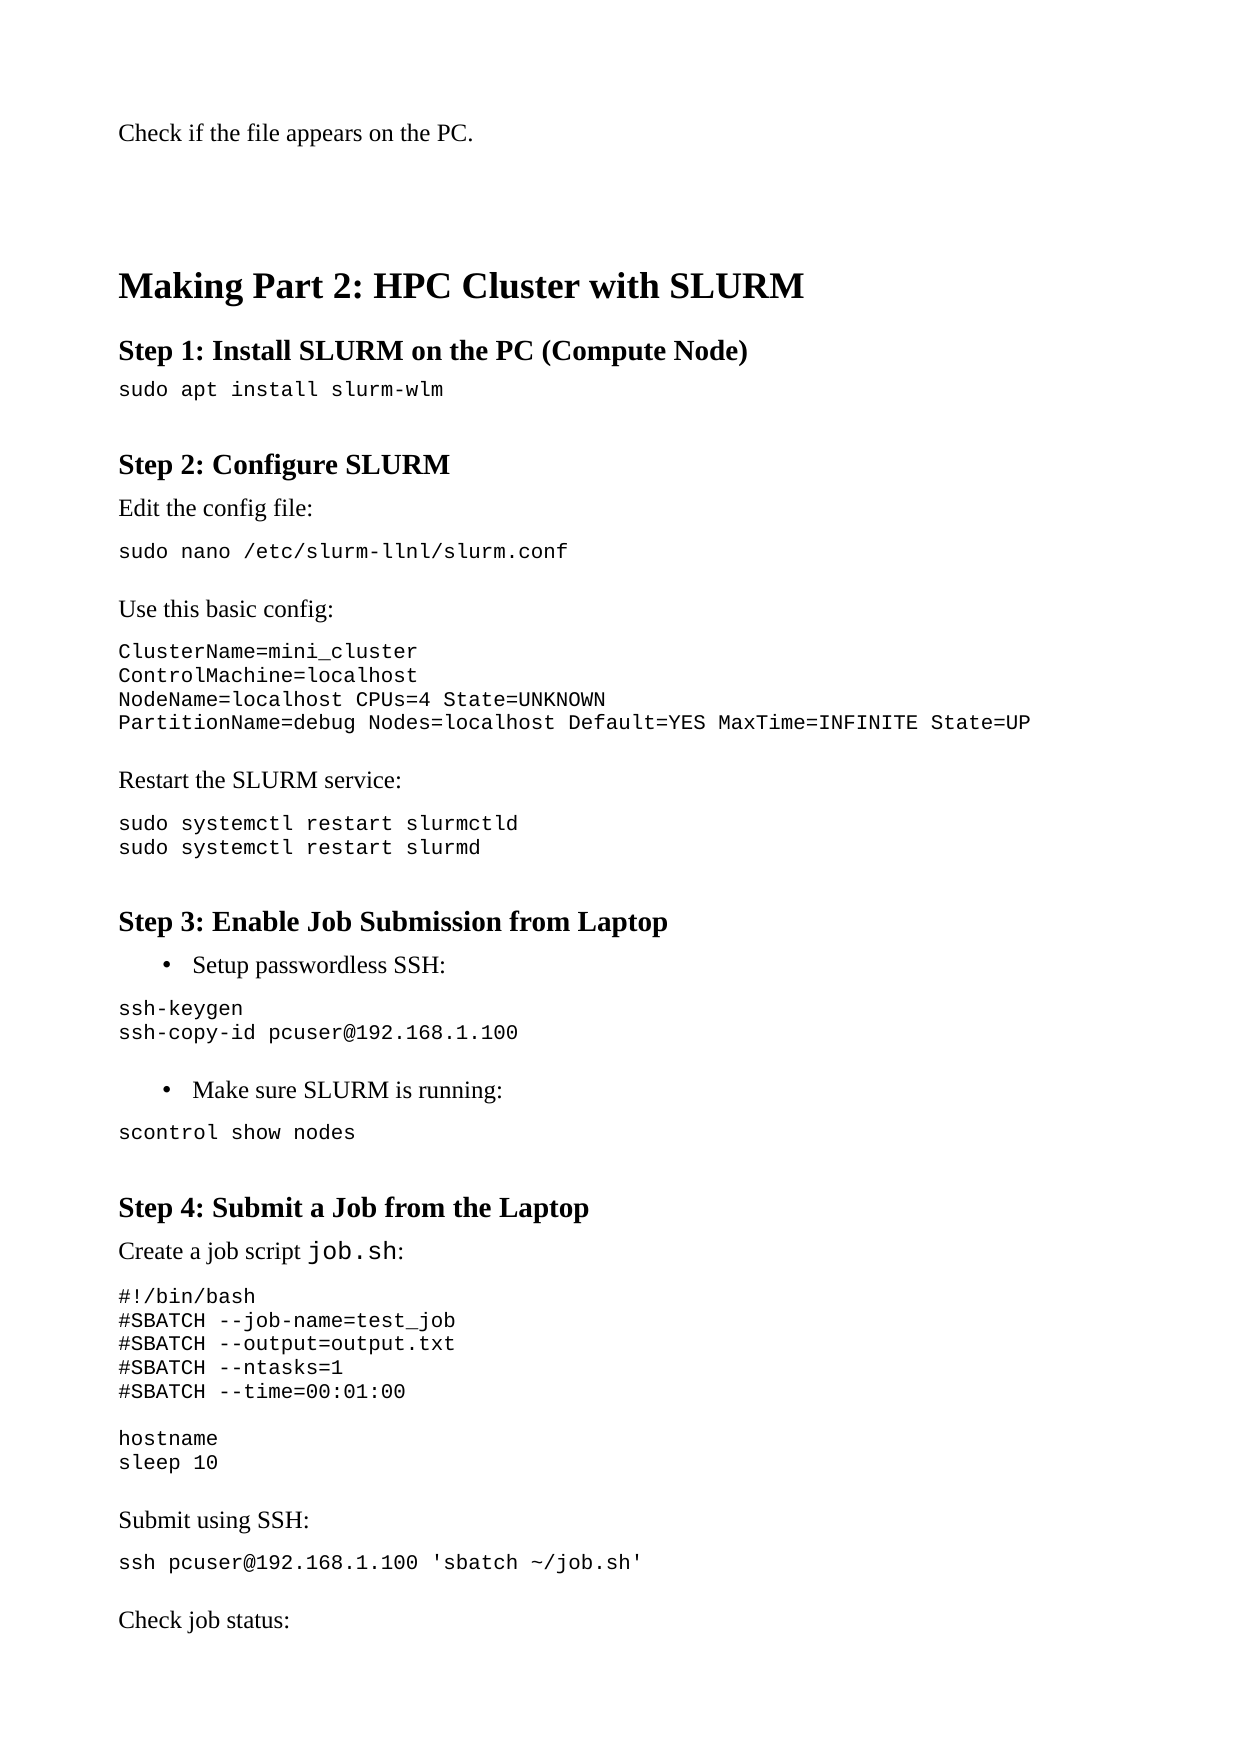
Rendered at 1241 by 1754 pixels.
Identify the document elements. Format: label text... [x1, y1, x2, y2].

subtitle Step 1: Install SLURM on the PC (Compute Node) [118, 333, 1122, 367]
text ClusterName=mini_cluster [118, 641, 1122, 665]
text #SBATCH --job-name=test_job [118, 1310, 1122, 1333]
subtitle Step 3: Enable Job Submission from Laptop [118, 904, 1122, 938]
text Check if the file appears on the PC. [118, 118, 1122, 147]
text ssh-keygen [118, 998, 1122, 1022]
text sudo systemctl restart slurmctld [118, 813, 1122, 837]
subtitle Step 4: Submit a Job from the Laptop [118, 1190, 1122, 1224]
text #SBATCH --time=00:01:00 [118, 1381, 1122, 1404]
text #!/bin/bash [118, 1286, 1122, 1310]
text NodeName=localhost CPUs=4 State=UNKNOWN [118, 689, 1122, 712]
text Check job status: [118, 1606, 1122, 1634]
subtitle Step 2: Configure SLURM [118, 447, 1122, 481]
text Submit using SSH: [118, 1505, 1122, 1533]
text scontrol show nodes [118, 1122, 1122, 1146]
text hostname [118, 1428, 1122, 1452]
text Restart the SLURM service: [118, 765, 1122, 794]
text sudo nano /etc/slurm-llnl/slurm.conf [118, 541, 1122, 564]
text Create a job script job.sh: [118, 1236, 1122, 1267]
text ControlMachine=localhost [118, 665, 1122, 689]
text sudo systemctl restart slurmd [118, 837, 1122, 860]
text Edit the config file: [118, 493, 1122, 522]
text sleep 10 [118, 1452, 1122, 1475]
list Make sure SLURM is running: [162, 1075, 1122, 1103]
text ssh-copy-id pcuser@192.168.1.100 [118, 1022, 1122, 1045]
text Use this basic config: [118, 594, 1122, 622]
text #SBATCH --output=output.txt [118, 1333, 1122, 1357]
text #SBATCH --ntasks=1 [118, 1357, 1122, 1381]
text PartitionName=debug Nodes=localhost Default=YES MaxTime=INFINITE State=UP [118, 712, 1122, 736]
text ssh pcuser@192.168.1.100 'sbatch ~/job.sh' [118, 1552, 1122, 1576]
subtitle Making Part 2: HPC Cluster with SLURM [118, 263, 1122, 306]
list Setup passwordless SSH: [162, 950, 1122, 979]
text sudo apt install slurm-wlm [118, 379, 1122, 403]
